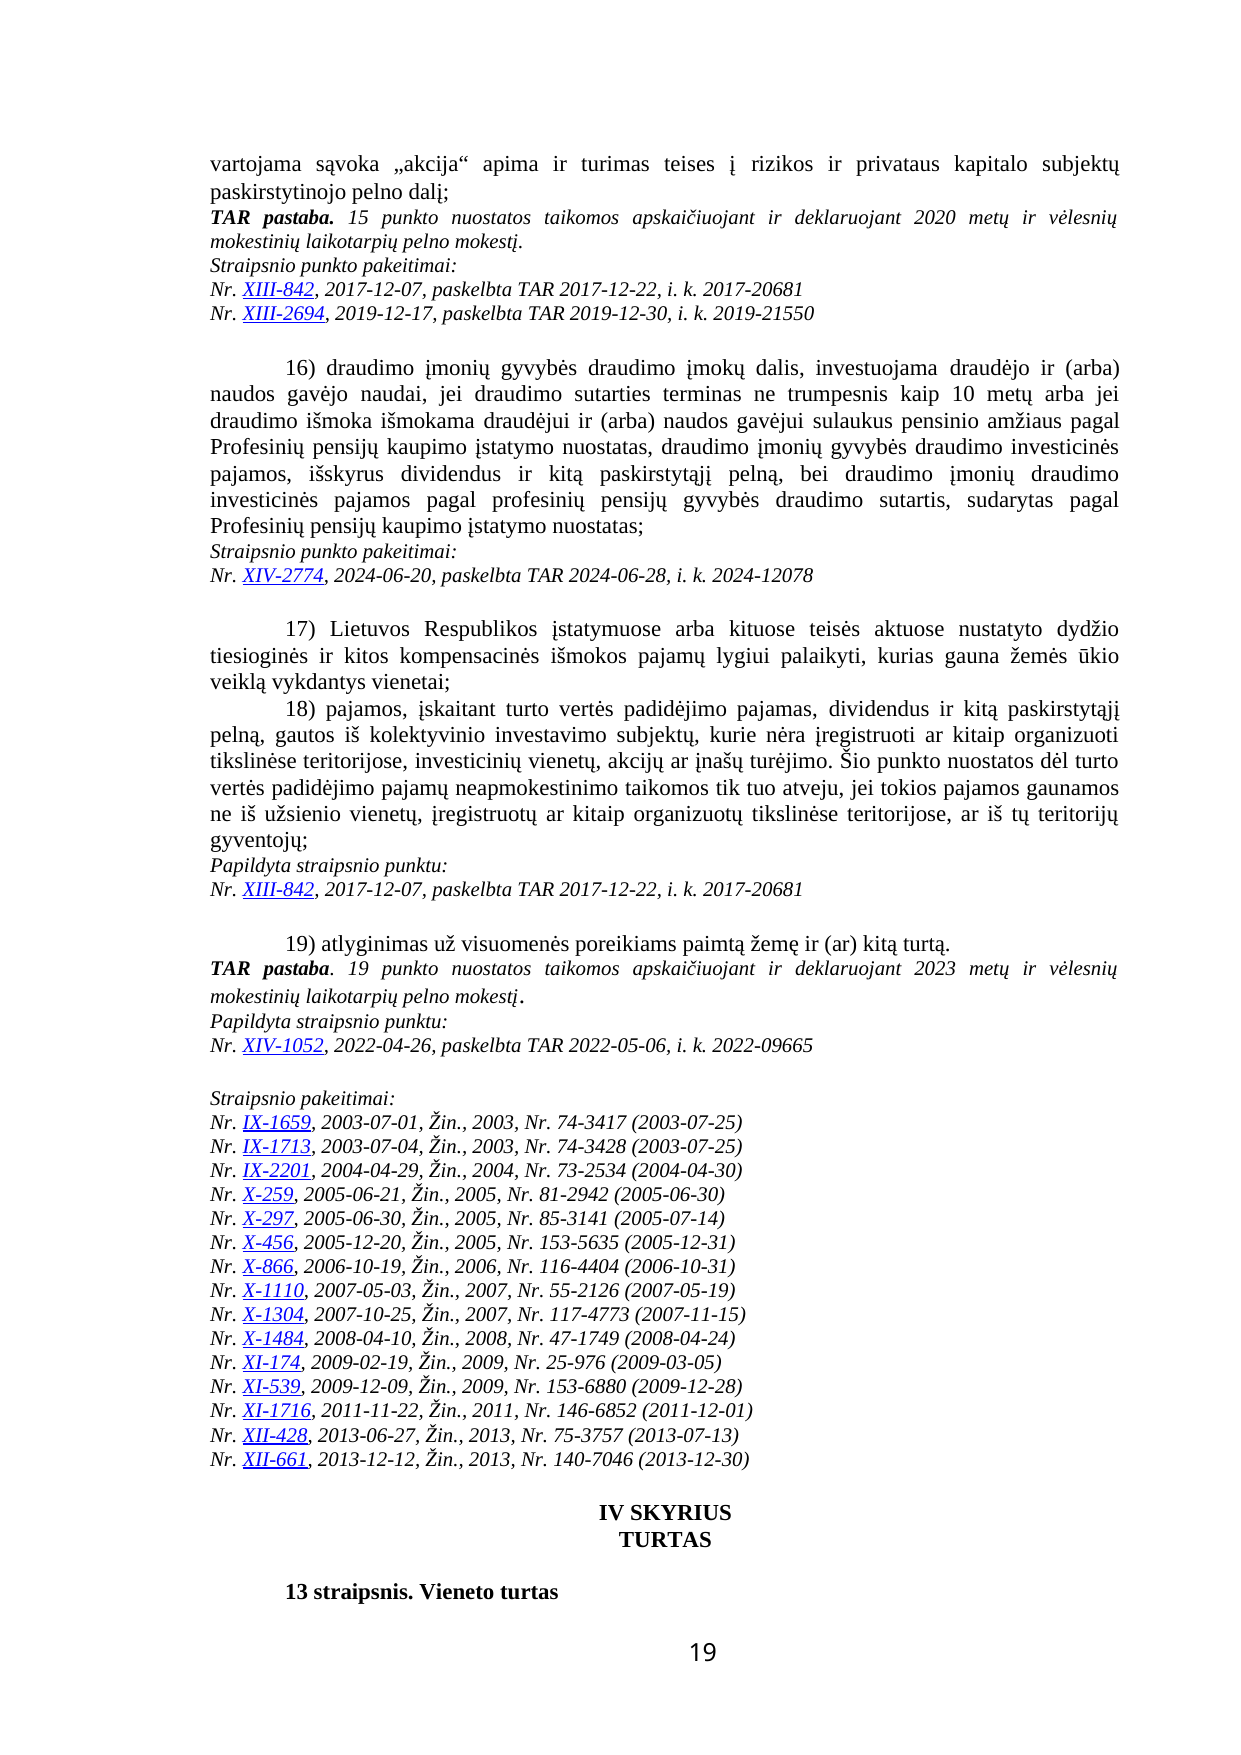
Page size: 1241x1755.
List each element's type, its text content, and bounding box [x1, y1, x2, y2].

text Nr. X-1110, 2007-05-03, Žin., 2007, Nr. 55-2126 (2007-05-19) [210, 1278, 1120, 1302]
text Nr. IX-2201, 2004-04-29, Žin., 2004, Nr. 73-2534 (2004-04-30) [210, 1158, 1120, 1182]
text Papildyta straipsnio punktu: [210, 1009, 1120, 1033]
text 16) draudimo įmonių gyvybės draudimo įmokų dalis, investuojama draudėjo ir (arba) naudos gavėjo naudai, jei draudimo sutarties terminas ne trumpesnis kaip 10 metų arba jei draudimo išmoka išmokama draudėjui ir (arba) naudos gavėjui sulaukus pensinio amžiaus pagal Profesinių pensijų kaupimo įstatymo nuostatas, draudimo įmonių gyvybės draudimo investicinės pajamos, išskyrus dividendus ir kitą paskirstytąjį pelną, bei draudimo įmonių draudimo investicinės pajamos pagal profesinių pensijų gyvybės draudimo sutartis, sudarytas pagal Profesinių pensijų kaupimo įstatymo nuostatas; [210, 354, 1120, 539]
text Nr. XII-661, 2013-12-12, Žin., 2013, Nr. 140-7046 (2013-12-30) [210, 1447, 1120, 1471]
text Nr. X-866, 2006-10-19, Žin., 2006, Nr. 116-4404 (2006-10-31) [210, 1254, 1120, 1278]
text IV SKYRIUS [210, 1499, 1120, 1526]
text TAR pastaba. 15 punkto nuostatos taikomos apskaičiuojant ir deklaruojant 2020 metų ir vėlesnių mokestinių laikotarpių pelno mokestį. [210, 205, 1120, 253]
text Nr. X-259, 2005-06-21, Žin., 2005, Nr. 81-2942 (2005-06-30) [210, 1182, 1120, 1206]
text Nr. X-297, 2005-06-30, Žin., 2005, Nr. 85-3141 (2005-07-14) [210, 1206, 1120, 1230]
text Straipsnio punkto pakeitimai: [210, 539, 1120, 563]
text Nr. XIII-2694, 2019-12-17, paskelbta TAR 2019-12-30, i. k. 2019-21550 [210, 301, 1120, 325]
text Nr. XIII-842, 2017-12-07, paskelbta TAR 2017-12-22, i. k. 2017-20681 [210, 877, 1120, 901]
text Nr. X-456, 2005-12-20, Žin., 2005, Nr. 153-5635 (2005-12-31) [210, 1230, 1120, 1254]
text 18) pajamos, įskaitant turto vertės padidėjimo pajamas, dividendus ir kitą paskirstytąjį pelną, gautos iš kolektyvinio investavimo subjektų, kurie nėra įregistruoti ar kitaip organizuoti tikslinėse teritorijose, investicinių vienetų, akcijų ar įnašų turėjimo. Šio punkto nuostatos dėl turto vertės padidėjimo pajamų neapmokestinimo taikomos tik tuo atveju, jei tokios pajamos gaunamos ne iš užsienio vienetų, įregistruotų ar kitaip organizuotų tikslinėse teritorijose, ar iš tų teritorijų gyventojų; [210, 694, 1120, 853]
text vartojama sąvoka „akcija“ apima ir turimas teises į rizikos ir privataus kapitalo subjektų paskirstytinojo pelno dalį; [210, 150, 1120, 205]
text Nr. XI-539, 2009-12-09, Žin., 2009, Nr. 153-6880 (2009-12-28) [210, 1374, 1120, 1398]
text Nr. IX-1713, 2003-07-04, Žin., 2003, Nr. 74-3428 (2003-07-25) [210, 1134, 1120, 1158]
text Straipsnio pakeitimai: [210, 1086, 1120, 1110]
text Papildyta straipsnio punktu: [210, 853, 1120, 877]
text 17) Lietuvos Respublikos įstatymuose arba kituose teisės aktuose nustatyto dydžio tiesioginės ir kitos kompensacinės išmokos pajamų lygiui palaikyti, kurias gauna žemės ūkio veiklą vykdantys vienetai; [210, 616, 1120, 694]
text Nr. XIV-2774, 2024-06-20, paskelbta TAR 2024-06-28, i. k. 2024-12078 [210, 563, 1120, 587]
text 13 straipsnis. Vieneto turtas [210, 1578, 1120, 1605]
text Nr. X-1484, 2008-04-10, Žin., 2008, Nr. 47-1749 (2008-04-24) [210, 1326, 1120, 1350]
text Nr. XI-174, 2009-02-19, Žin., 2009, Nr. 25-976 (2009-03-05) [210, 1350, 1120, 1374]
text Straipsnio punkto pakeitimai: [210, 253, 1120, 277]
text Nr. XII-428, 2013-06-27, Žin., 2013, Nr. 75-3757 (2013-07-13) [210, 1422, 1120, 1447]
text Nr. XIV-1052, 2022-04-26, paskelbta TAR 2022-05-06, i. k. 2022-09665 [210, 1033, 1120, 1057]
text Nr. XIII-842, 2017-12-07, paskelbta TAR 2017-12-22, i. k. 2017-20681 [210, 277, 1120, 301]
text Nr. X-1304, 2007-10-25, Žin., 2007, Nr. 117-4773 (2007-11-15) [210, 1302, 1120, 1326]
text Nr. IX-1659, 2003-07-01, Žin., 2003, Nr. 74-3417 (2003-07-25) [210, 1110, 1120, 1134]
text TURTAS [210, 1526, 1120, 1552]
text TAR pastaba. 19 punkto nuostatos taikomos apskaičiuojant ir deklaruojant 2023 metų ir vėlesnių mokestinių laikotarpių pelno mokestį. [210, 956, 1120, 1009]
text 19) atlyginimas už visuomenės poreikiams paimtą žemę ir (ar) kitą turtą. [210, 929, 1120, 956]
text Nr. XI-1716, 2011-11-22, Žin., 2011, Nr. 146-6852 (2011-12-01) [210, 1398, 1120, 1422]
